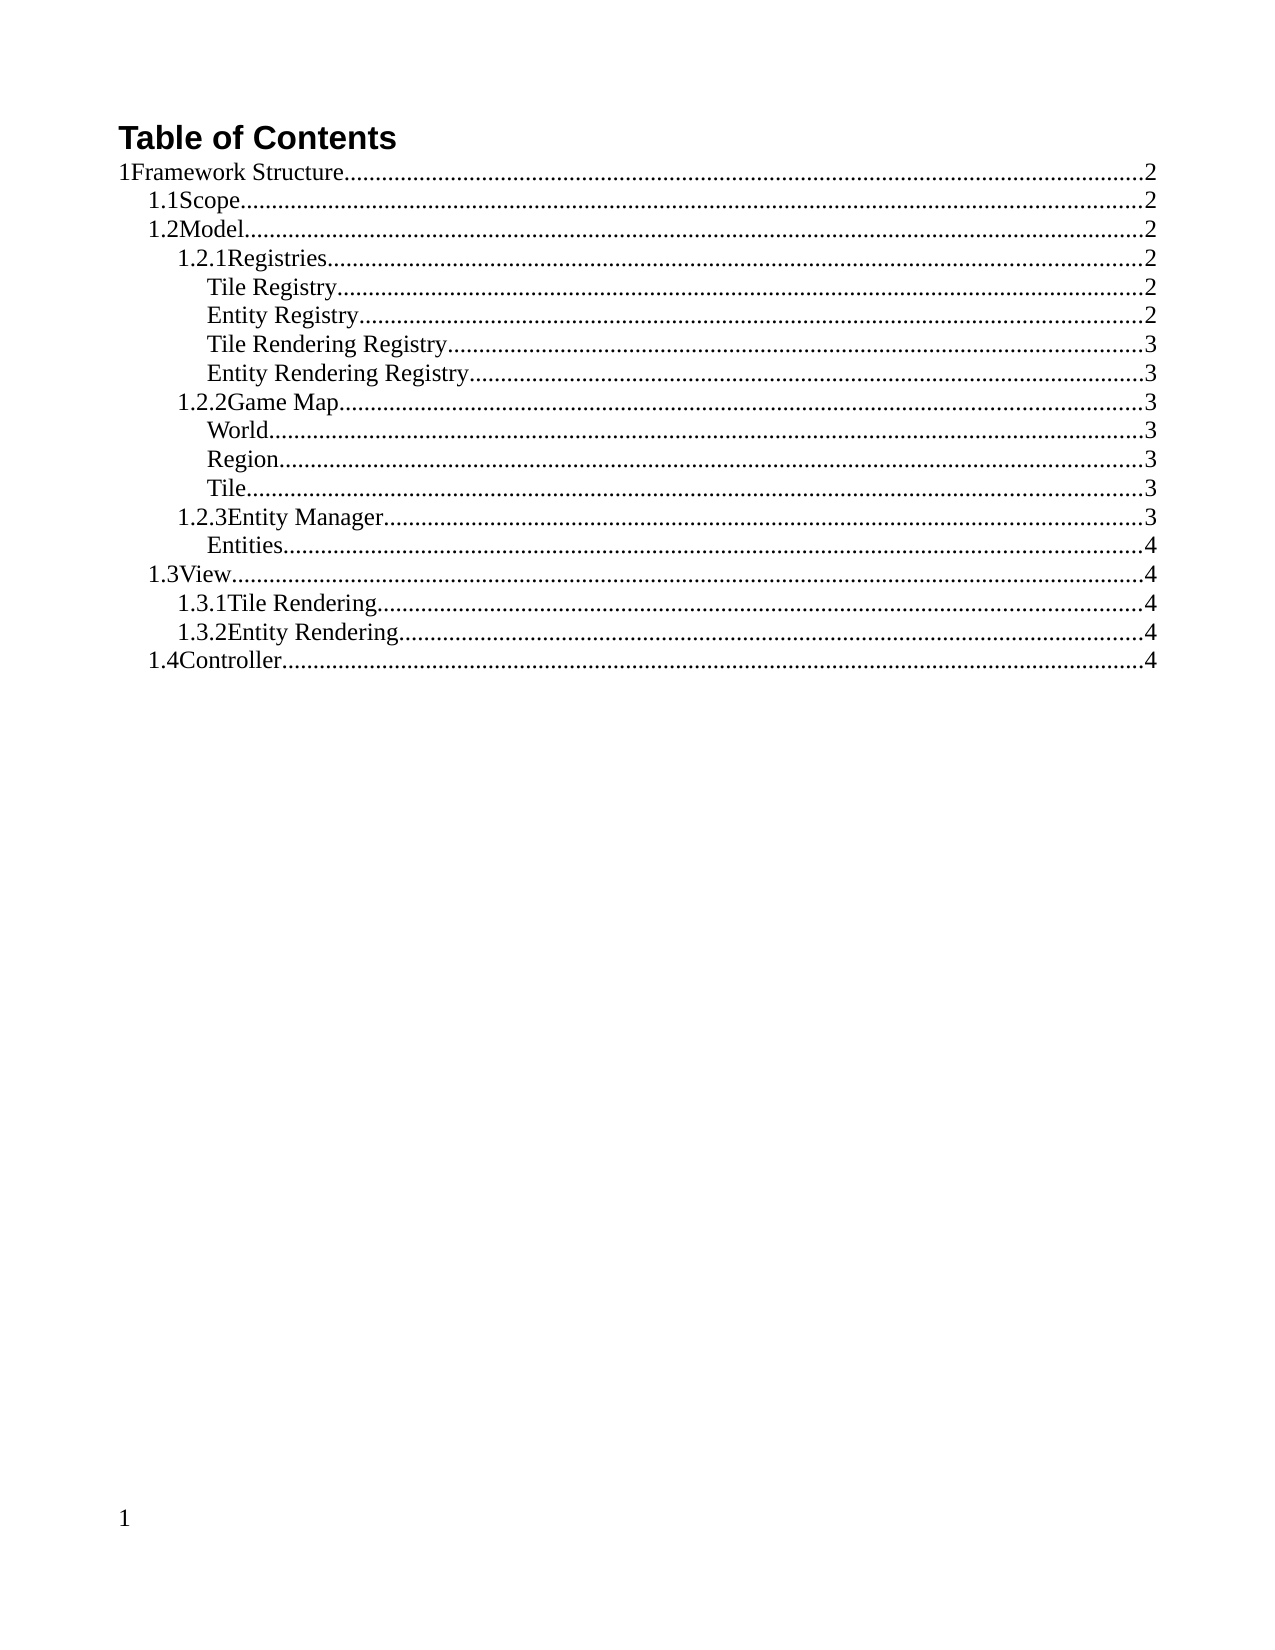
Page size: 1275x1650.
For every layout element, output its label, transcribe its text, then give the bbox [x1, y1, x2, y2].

text 1.3.2Entity Rendering 4 [177, 617, 1157, 645]
text Region 3 [207, 444, 1157, 473]
subtitle Table of Contents [118, 118, 1157, 157]
text Entities 4 [207, 530, 1157, 559]
text World 3 [207, 415, 1157, 444]
text 1.2.1Registries 2 [177, 243, 1157, 272]
text 1.2.3Entity Manager 3 [177, 502, 1157, 530]
text 1.2.2Game Map 3 [177, 387, 1157, 415]
text 1.3.1Tile Rendering 4 [177, 588, 1157, 617]
text Entity Rendering Registry 3 [207, 358, 1157, 387]
text Entity Registry 2 [207, 300, 1157, 329]
text 1.1Scope 2 [148, 185, 1157, 214]
text Tile 3 [207, 473, 1157, 502]
text Tile Rendering Registry 3 [207, 329, 1157, 358]
text 1.3View 4 [148, 559, 1157, 588]
text 1Framework Structure 2 [118, 157, 1157, 185]
text Tile Registry 2 [207, 272, 1157, 300]
text 1.4Controller 4 [148, 645, 1157, 674]
text 1.2Model 2 [148, 214, 1157, 243]
